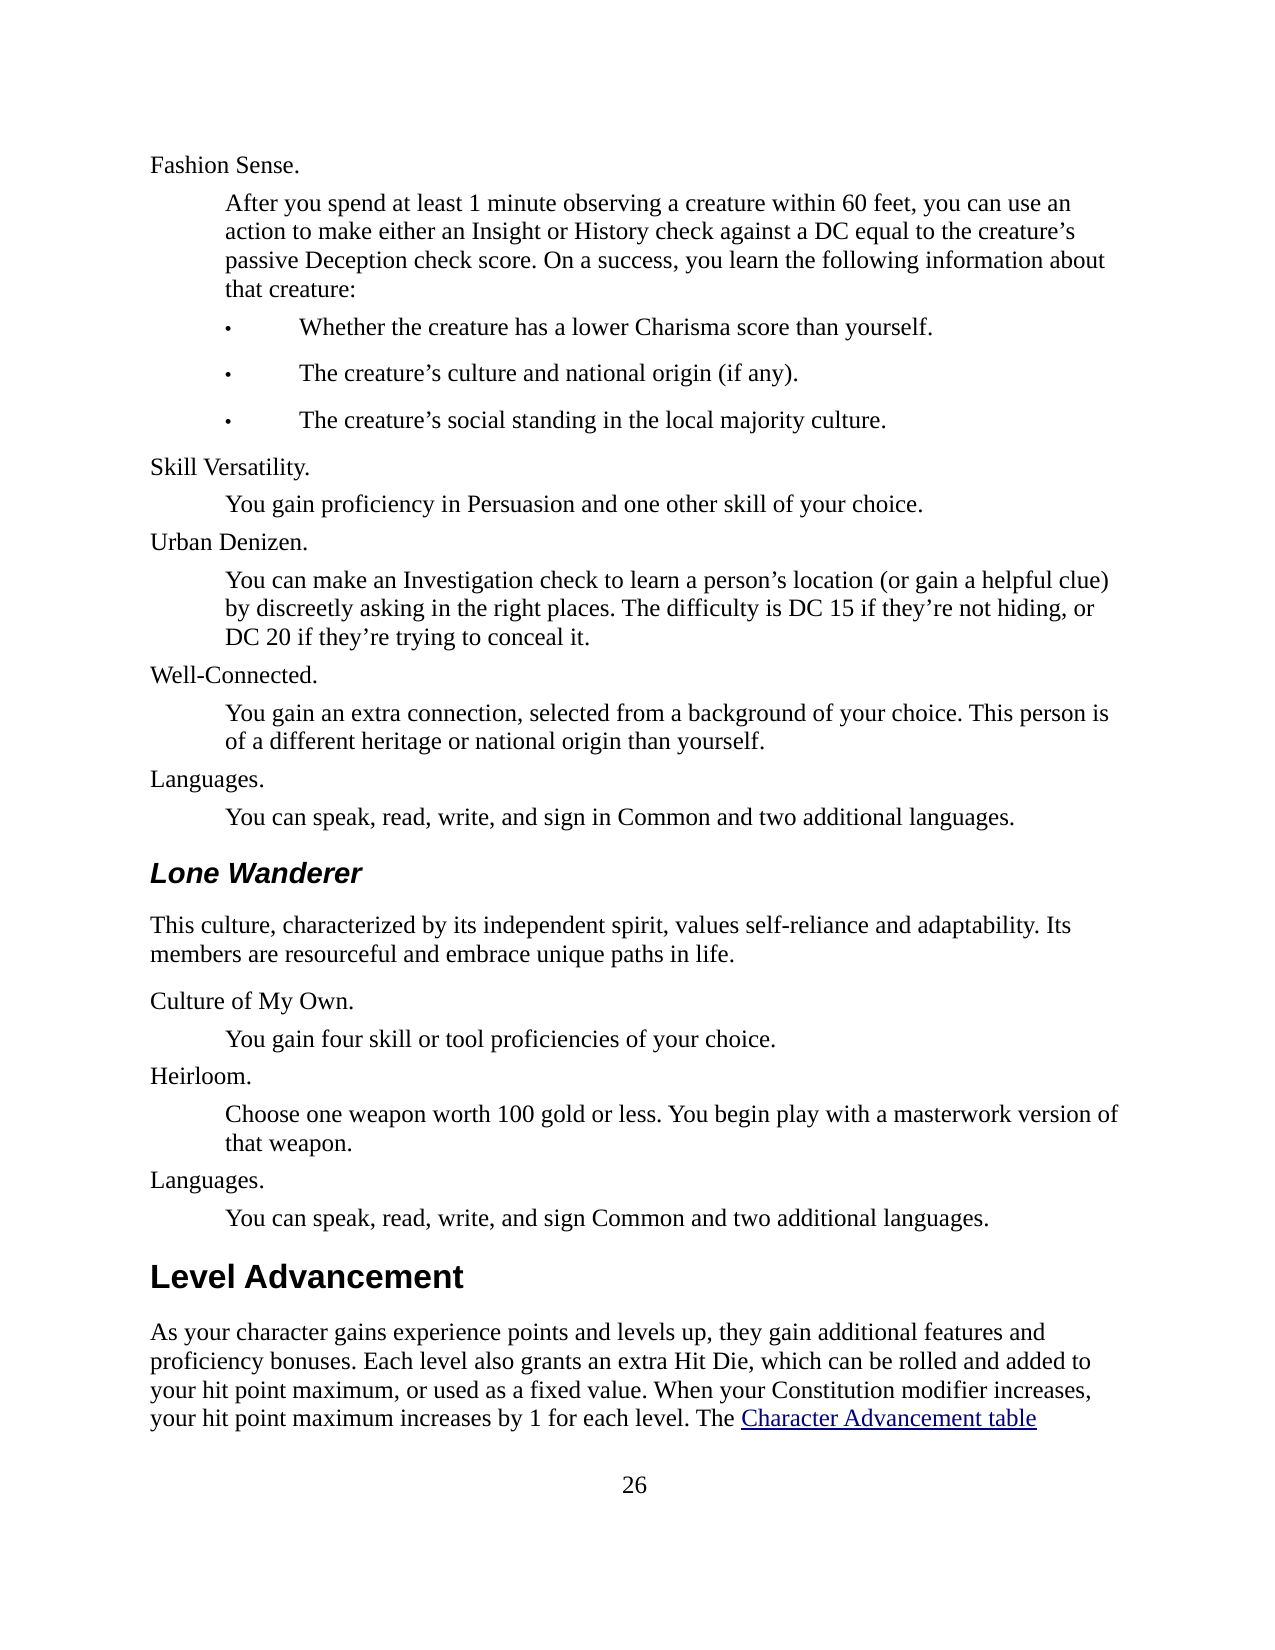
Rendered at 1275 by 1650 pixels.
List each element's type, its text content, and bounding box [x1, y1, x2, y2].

subtitle Lone Wanderer [150, 856, 1125, 889]
text You gain an extra connection, selected from a background of your choice. This person is of a different heritage or national origin than yourself. [225, 698, 1125, 755]
text Skill Versatility. [150, 452, 1125, 480]
text This culture, characterized by its independent spirit, values self-reliance and adaptability. Its members are resourceful and embrace unique paths in life. [150, 911, 1125, 968]
text Choose one weapon worth 100 gold or less. You begin play with a masterwork version of that weapon. [225, 1099, 1125, 1157]
text You can make an Investigation check to learn a person’s location (or gain a helpful clue) by discreetly asking in the right places. The difficulty is DC 15 if they’re not hiding, or DC 20 if they’re trying to conceal it. [225, 565, 1125, 651]
text Heirloom. [150, 1061, 1125, 1090]
text As your character gains experience points and levels up, they gain additional features and proficiency bonuses. Each level also grants an extra Hit Die, which can be rolled and added to your hit point maximum, or used as a fixed value. When your Constitution modifier increases, your hit point maximum increases by 1 for each level. The Character Advancement table [150, 1317, 1125, 1432]
list The creature’s social standing in the local majority culture. [225, 405, 1125, 434]
text You can speak, read, write, and sign in Common and two additional languages. [225, 802, 1125, 831]
text You gain four skill or tool proficiencies of your choice. [225, 1024, 1125, 1052]
text Well-Connected. [150, 660, 1125, 689]
text Culture of My Own. [150, 986, 1125, 1015]
text You gain proficiency in Persuasion and one other skill of your choice. [225, 489, 1125, 518]
text After you spend at least 1 minute observing a creature within 60 feet, you can use an action to make either an Insight or History check against a DC equal to the creature’s passive Deception check score. On a success, you learn the following information about that creature: [225, 188, 1125, 303]
text Languages. [150, 1166, 1125, 1194]
list The creature’s culture and national origin (if any). [225, 358, 1125, 387]
text Fashion Sense. [150, 150, 1125, 179]
text You can speak, read, write, and sign Common and two additional languages. [225, 1203, 1125, 1232]
text Languages. [150, 764, 1125, 793]
text Urban Denizen. [150, 527, 1125, 556]
subtitle Level Advancement [150, 1257, 1125, 1296]
list Whether the creature has a lower Charisma score than yourself. [225, 312, 1125, 340]
